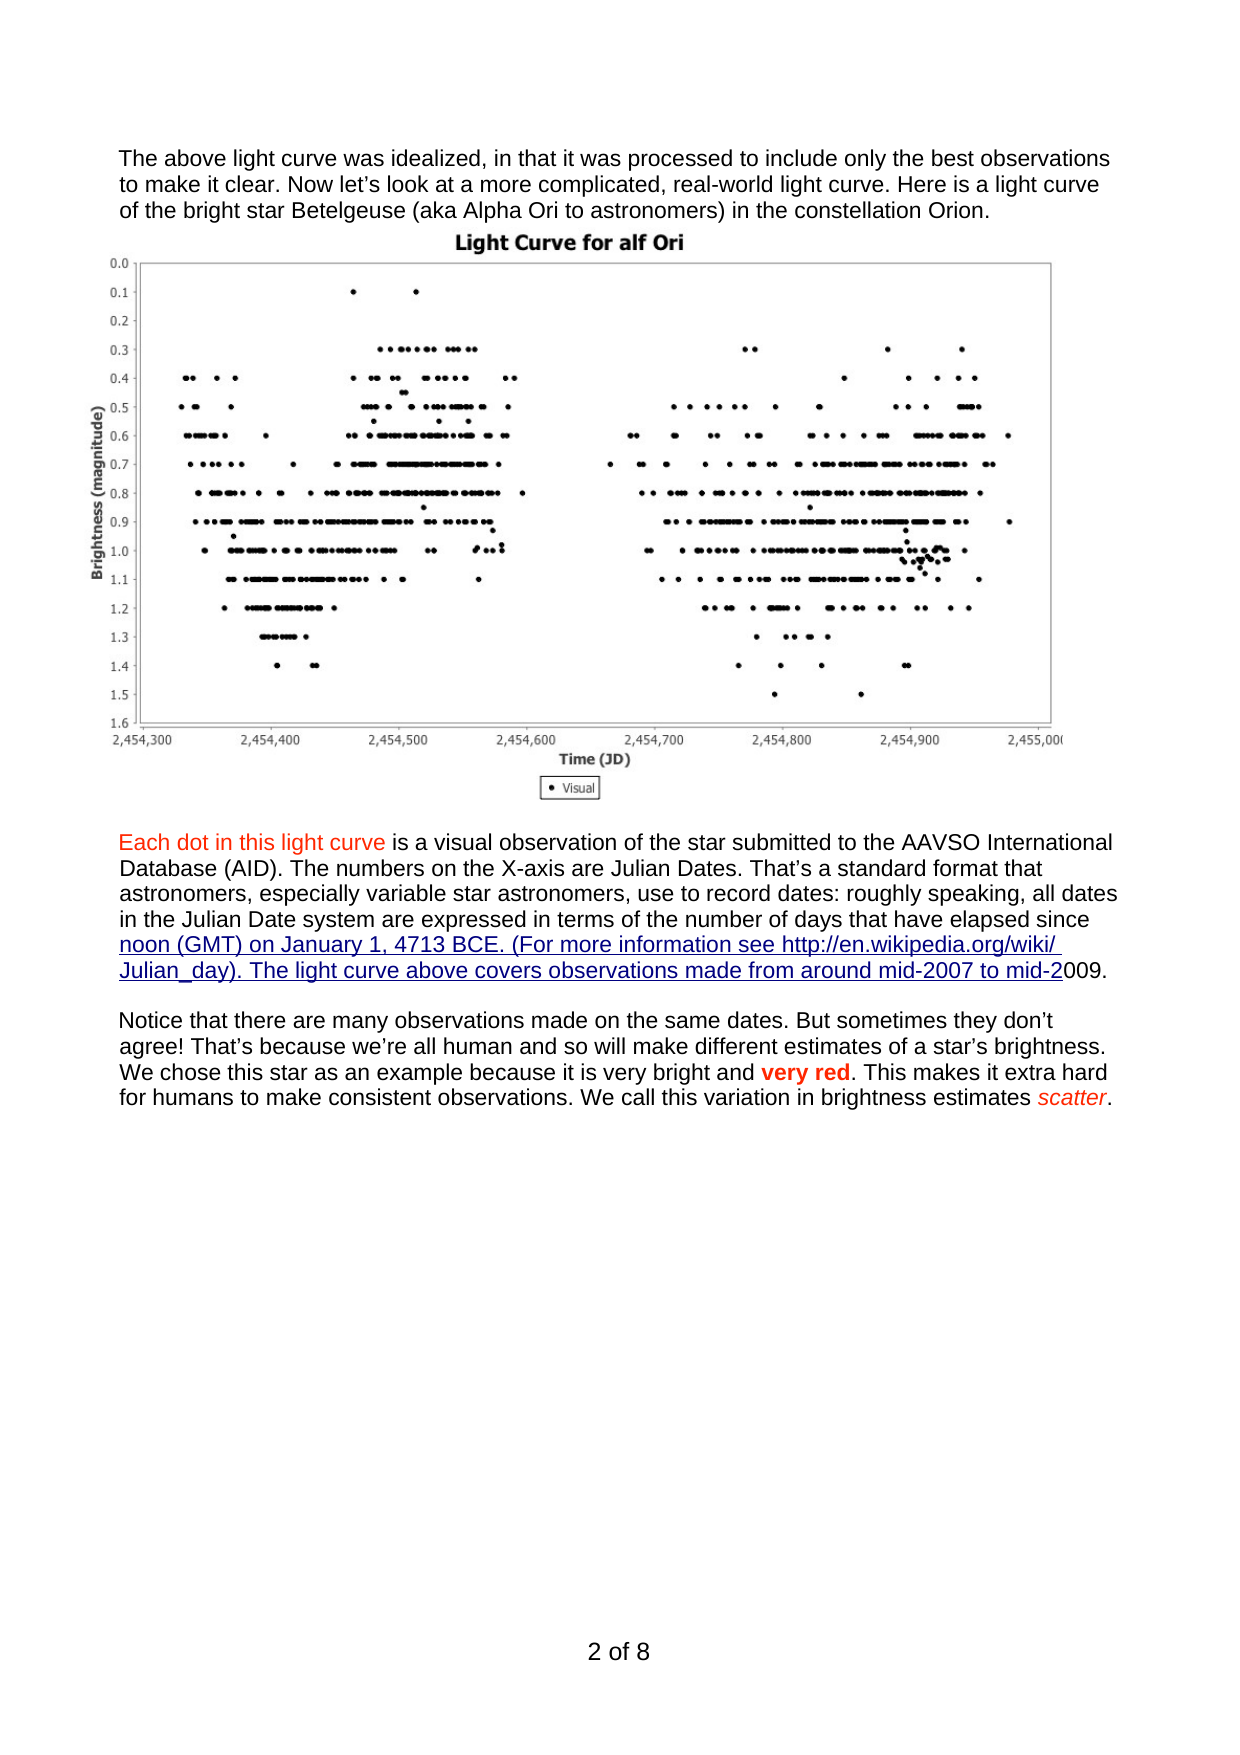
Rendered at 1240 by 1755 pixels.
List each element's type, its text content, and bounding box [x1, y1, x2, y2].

text The above light curve was idealized, in that it was processed to include only the best observations to make it clear. Now let’s look at a more complicated, real-world light curve. Here is a light curve of the bright star Betelgeuse (aka Alpha Ori to astronomers) in the constellation Orion. [118, 146, 1121, 223]
text Each dot in this light curve is a visual observation of the star submitted to the AAVSO International Database (AID). The numbers on the X-axis are Julian Dates. That’s a standard format that astronomers, especially variable star astronomers, use to record dates: roughly speaking, all dates in the Julian Date system are expressed in terms of the number of days that have elapsed since noon (GMT) on January 1, 4713 BCE. (For more information see http://en.wikipedia.org/wiki/ Julian_day). The light curve above covers observations made from around mid-2007 to mid-2009. [118, 830, 1121, 983]
text Notice that there are many observations made on the same dates. But sometimes they don’t agree! That’s because we’re all human and so will make different estimates of a star’s brightness. We chose this star as an example because it is very bright and very red. This makes it extra hard for humans to make consistent observations. We call this variation in brightness estimates scatter. [118, 1008, 1121, 1111]
